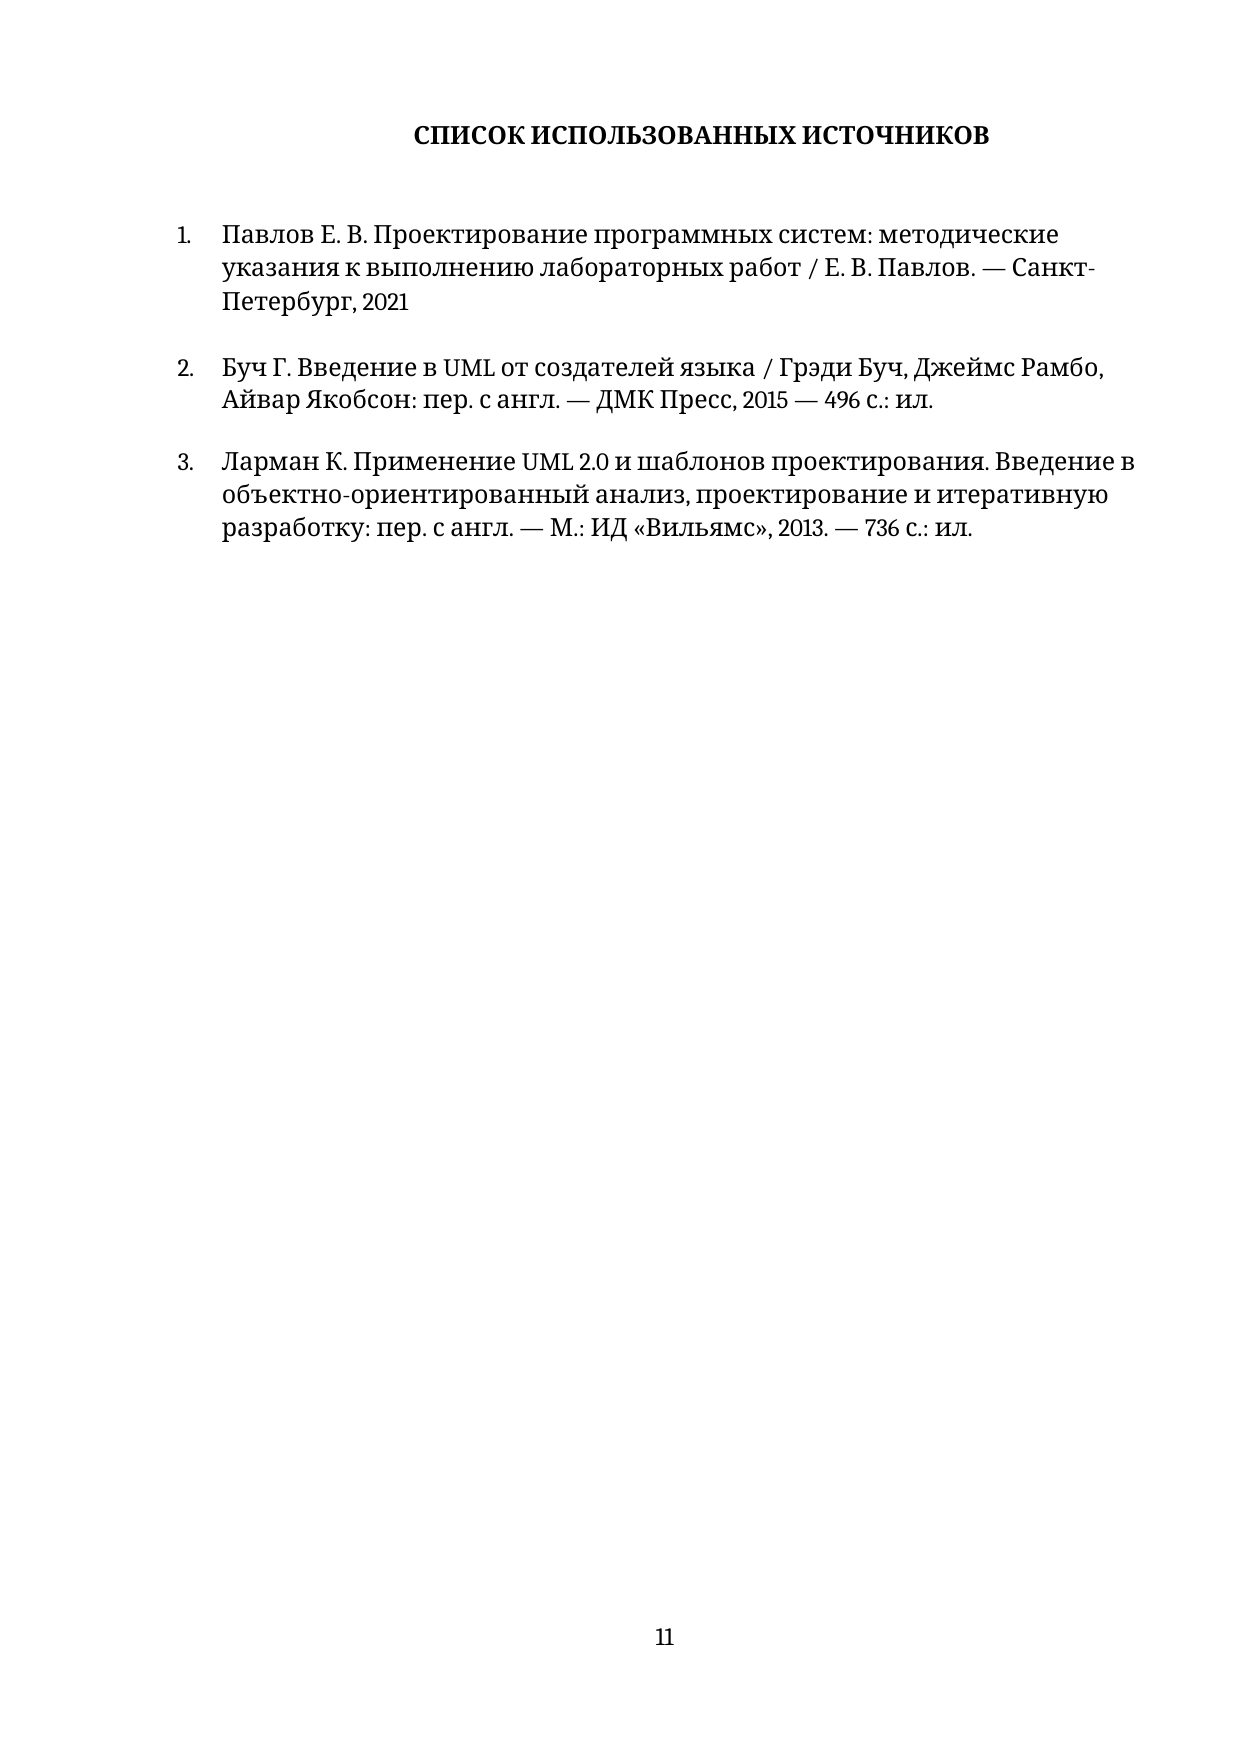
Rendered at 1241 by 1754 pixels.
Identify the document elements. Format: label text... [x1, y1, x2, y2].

list Павлов Е. В. Проектирование программных систем: методические указания к выполнению лабораторных работ / Е. В. Павлов. — Санкт-Петербург, 2021 [177, 221, 1152, 316]
list Буч Г. Введение в UML от создателей языка / Грэди Буч, Джеймс Рамбо, Айвар Якобсон: пер. с англ. — ДМК Пресс, 2015 — 496 с.: ил. [177, 353, 1152, 415]
list Ларман К. Применение UML 2.0 и шаблонов проектирования. Введение в объектно-ориентированный анализ, проектирование и итеративную разработку: пер. с англ. — М.: ИД «Вильямс», 2013. — 736 с.: ил. [177, 448, 1152, 543]
text СПИСОК ИСПОЛЬЗОВАННЫХ ИСТОЧНИКОВ [251, 122, 1152, 151]
